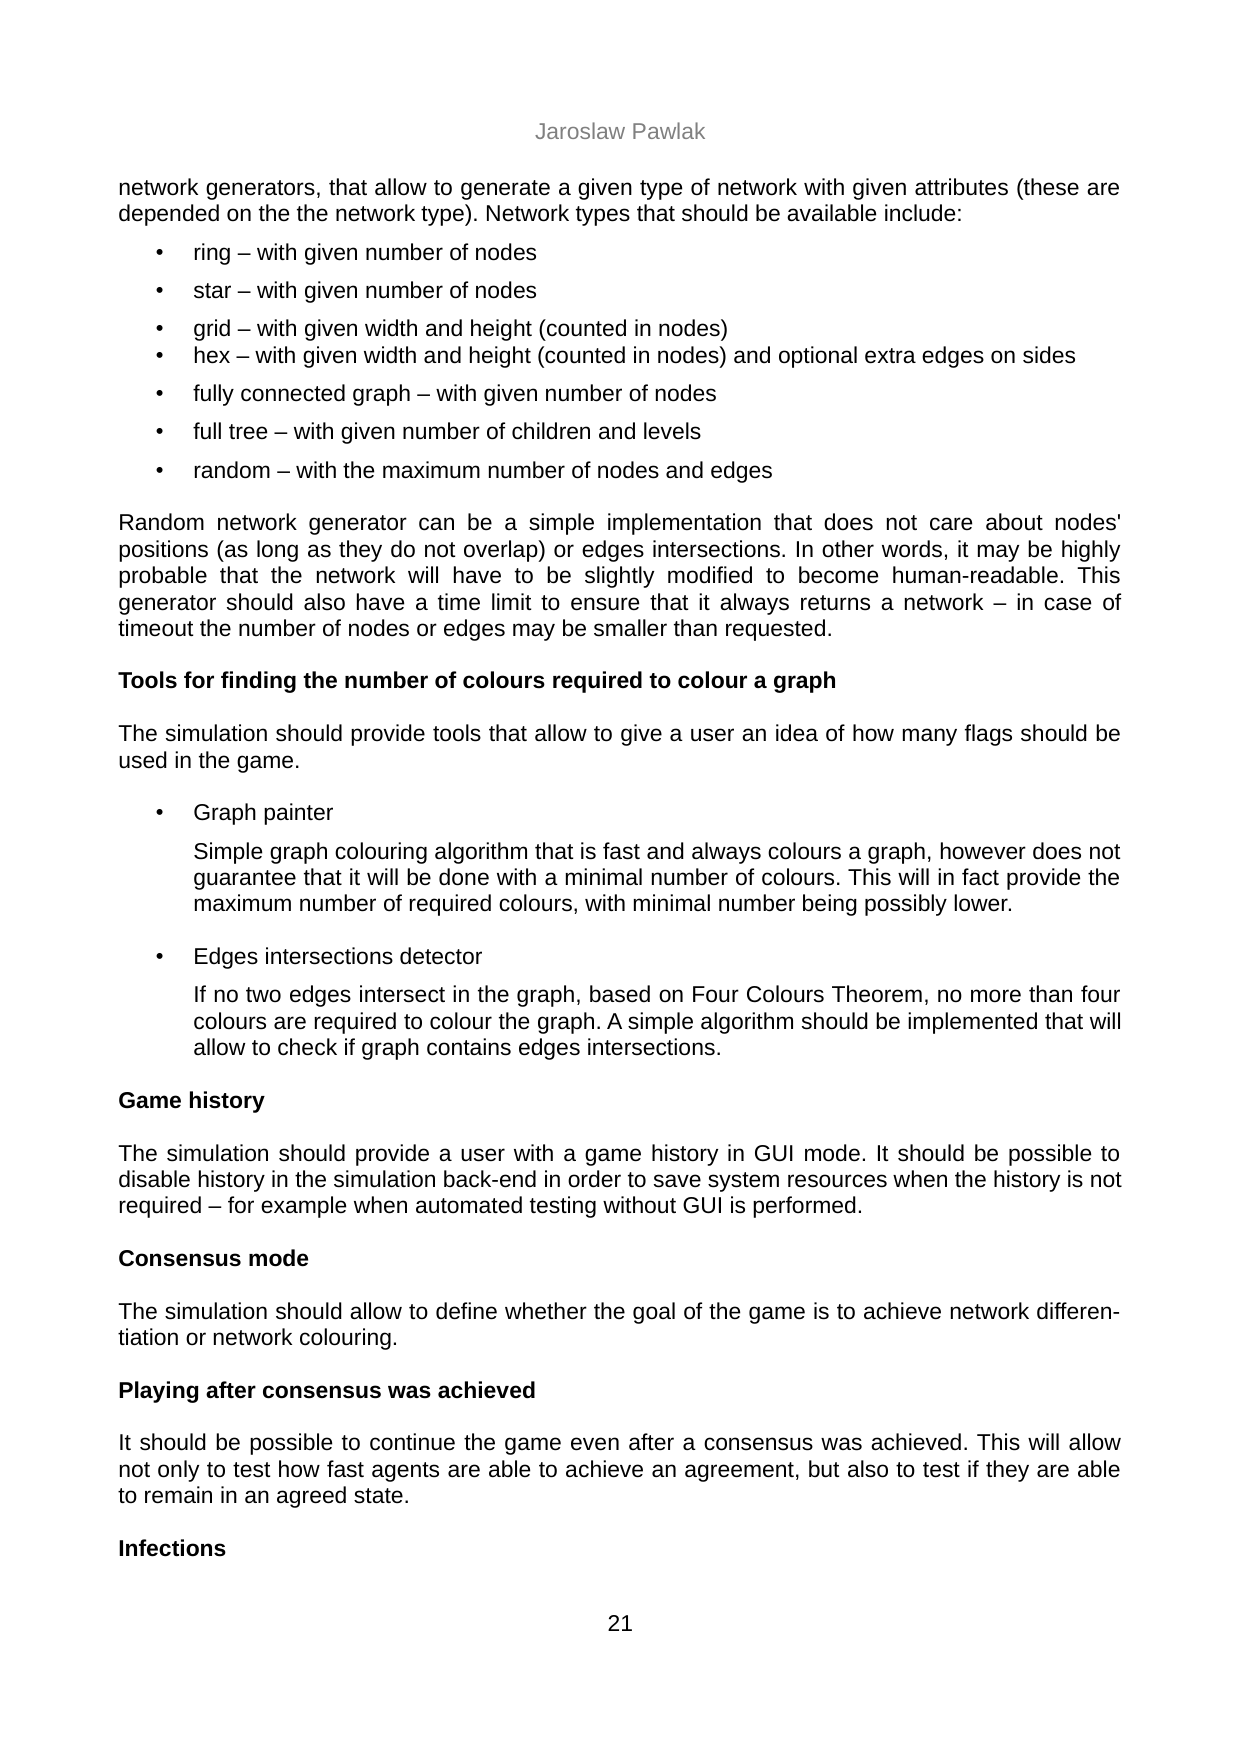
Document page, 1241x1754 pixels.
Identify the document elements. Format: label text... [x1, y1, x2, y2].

list If no two edges intersect in the graph, based on Four Colours Theorem, no more than four colours are required to colour the graph. A simple algorithm should be implemented that will allow to check if graph contains edges intersections. [156, 969, 1122, 1060]
list Consensus mode [118, 1245, 1122, 1271]
list Game history [118, 1087, 1122, 1113]
list Infections [118, 1535, 1122, 1561]
list Graph painter [156, 799, 1122, 826]
text The simulation should allow to define whether the goal of the game is to achieve network differen-tiation or network colouring. [118, 1298, 1122, 1350]
list fully connected graph – with given number of nodes [156, 380, 1122, 406]
list random – with the maximum number of nodes and edges [156, 457, 1122, 483]
list Simple graph colouring algorithm that is fast and always colours a graph, however does not guarantee that it will be done with a minimal number of colours. This will in fact provide the maximum number of required colours, with minimal number being possibly lower. [156, 826, 1122, 917]
list Edges intersections detector [156, 943, 1122, 969]
text It should be possible to continue the game even after a consensus was achieved. This will allow not only to test how fast agents are able to achieve an agreement, but also to test if they are able to remain in an agreed state. [118, 1429, 1122, 1508]
text The simulation should provide tools that allow to give a user an idea of how many flags should be used in the game. [118, 720, 1122, 773]
list ring – with given number of nodes [156, 239, 1122, 265]
list full tree – with given number of children and levels [156, 418, 1122, 445]
text The simulation should provide a user with a game history in GUI mode. It should be possible to disable history in the simulation back-end in order to save system resources when the history is not required – for example when automated testing without GUI is performed. [118, 1139, 1122, 1218]
text network generators, that allow to generate a given type of network with given attributes (these are depended on the the network type). Network types that should be available include: [118, 174, 1122, 227]
list Tools for finding the number of colours required to colour a graph [118, 667, 1122, 694]
list grid – with given width and height (counted in nodes) [156, 315, 1122, 342]
list Playing after consensus was achieved [118, 1377, 1122, 1403]
text Random network generator can be a simple implementation that does not care about nodes' positions (as long as they do not overlap) or edges intersections. In other words, it may be highly probable that the network will have to be slightly modified to become human-readable. This generator should also have a time limit to ensure that it always returns a network – in case of timeout the number of nodes or edges may be smaller than requested. [118, 509, 1122, 641]
list hex – with given width and height (counted in nodes) and optional extra edges on sides [156, 342, 1122, 368]
list star – with given number of nodes [156, 277, 1122, 303]
